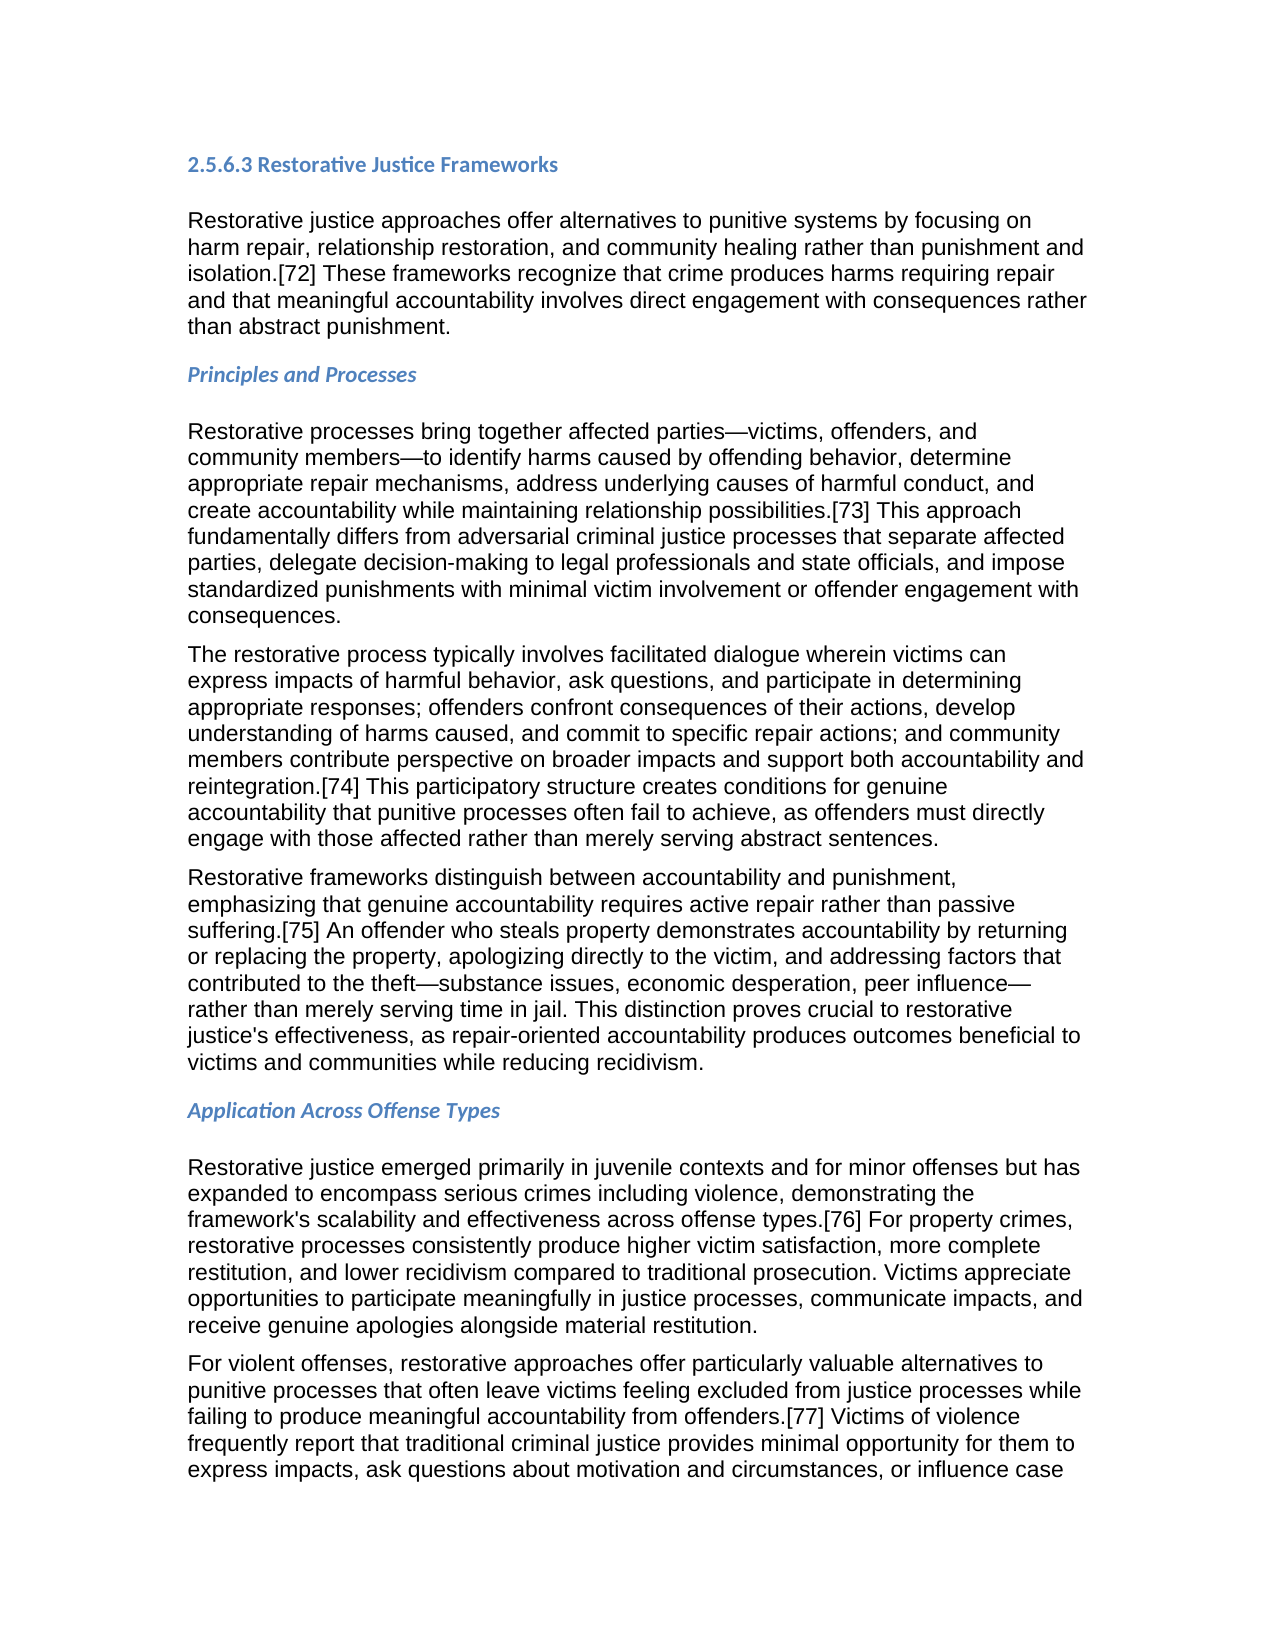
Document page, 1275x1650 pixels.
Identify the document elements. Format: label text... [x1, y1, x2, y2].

text For violent offenses, restorative approaches offer particularly valuable alternatives to punitive processes that often leave victims feeling excluded from justice processes while failing to produce meaningful accountability from offenders.[77] Victims of violence frequently report that traditional criminal justice provides minimal opportunity for them to express impacts, ask questions about motivation and circumstances, or influence case [187, 1350, 1087, 1482]
text Restorative processes bring together affected parties—victims, offenders, and community members—to identify harms caused by offending behavior, determine appropriate repair mechanisms, address underlying causes of harmful conduct, and create accountability while maintaining relationship possibilities.[73] This approach fundamentally differs from adversarial criminal justice processes that separate affected parties, delegate decision-making to legal professionals and state officials, and impose standardized punishments with minimal victim involvement or offender engagement with consequences. [187, 418, 1087, 628]
text The restorative process typically involves facilitated dialogue wherein victims can express impacts of harmful behavior, ask questions, and participate in determining appropriate responses; offenders confront consequences of their actions, develop understanding of harms caused, and commit to specific repair actions; and community members contribute perspective on broader impacts and support both accountability and reintegration.[74] This participatory structure creates conditions for genuine accountability that punitive processes often fail to achieve, as offenders must directly engage with those affected rather than merely serving abstract sentences. [187, 641, 1087, 852]
text Restorative frameworks distinguish between accountability and punishment, emphasizing that genuine accountability requires active repair rather than passive suffering.[75] An offender who steals property demonstrates accountability by returning or replacing the property, apologizing directly to the victim, and addressing factors that contributed to the theft—substance issues, economic desperation, peer influence—rather than merely serving time in jail. This distinction proves crucial to restorative justice's effectiveness, as repair-oriented accountability produces outcomes beneficial to victims and communities while reducing recidivism. [187, 864, 1087, 1075]
subtitle Application Across Offense Types [187, 1096, 1087, 1124]
text Restorative justice emerged primarily in juvenile contexts and for minor offenses but has expanded to encompass serious crimes including violence, demonstrating the framework's scalability and effectiveness across offense types.[76] For property crimes, restorative processes consistently produce higher victim satisfaction, more complete restitution, and lower recidivism compared to traditional prosecution. Victims appreciate opportunities to participate meaningfully in justice processes, communicate impacts, and receive genuine apologies alongside material restitution. [187, 1153, 1087, 1338]
subtitle Principles and Processes [187, 360, 1087, 388]
text Restorative justice approaches offer alternatives to punitive systems by focusing on harm repair, relationship restoration, and community healing rather than punishment and isolation.[72] These frameworks recognize that crime produces harms requiring repair and that meaningful accountability involves direct engagement with consequences rather than abstract punishment. [187, 207, 1087, 339]
subtitle 2.5.6.3 Restorative Justice Frameworks [187, 150, 1087, 178]
